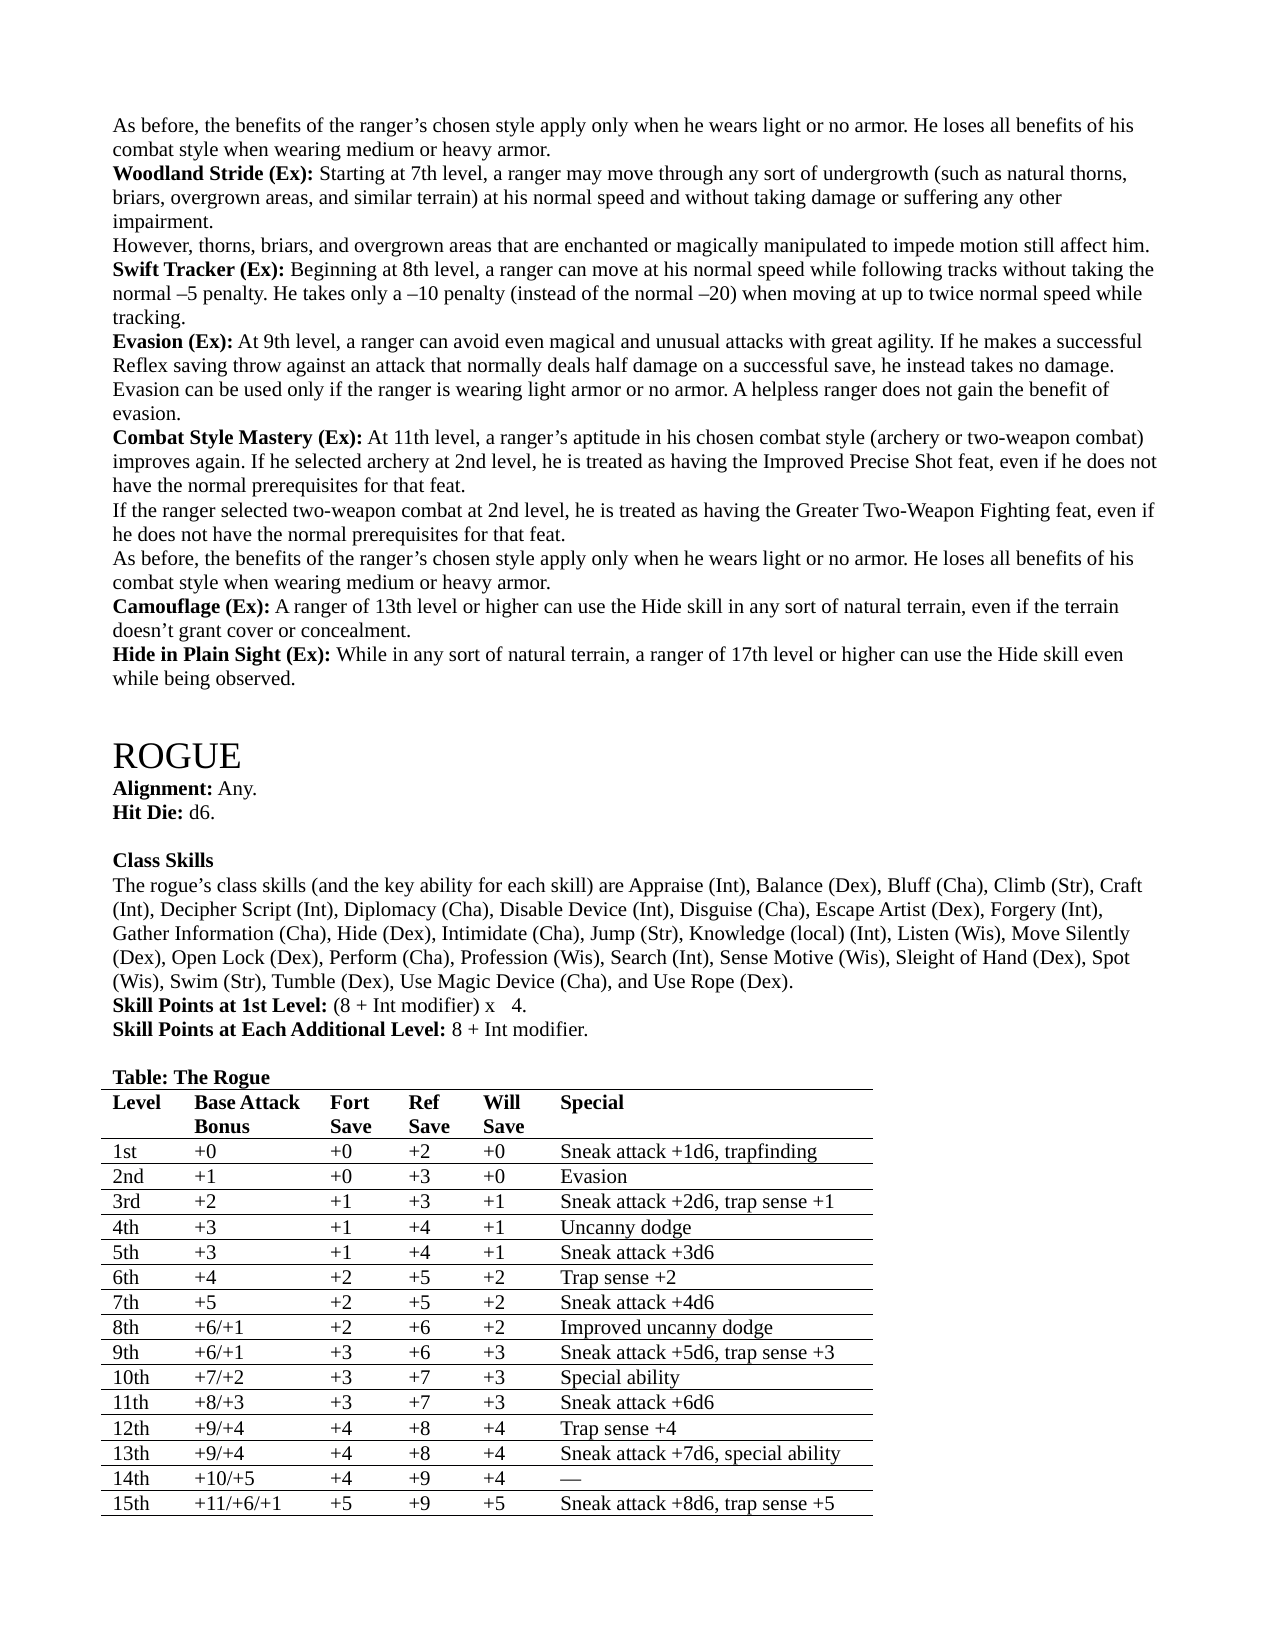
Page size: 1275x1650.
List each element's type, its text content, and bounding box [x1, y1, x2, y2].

table_cell Sneak attack +8d6, trap sense +5 [549, 1491, 873, 1515]
table_cell +4 [472, 1466, 549, 1490]
text Alignment: Any. [112, 776, 1162, 800]
table_cell +3 [397, 1190, 472, 1213]
text Camouflage (Ex): A ranger of 13th level or higher can use the Hide skill in any sort of natural terrain, even if the terrain doesn’t grant cover or concealment. [112, 594, 1162, 642]
table_cell +7 [397, 1390, 472, 1414]
table_cell +6 [397, 1340, 472, 1364]
table_cell 1st [101, 1139, 183, 1163]
table_cell +9 [397, 1491, 472, 1515]
table_cell +4 [319, 1415, 397, 1439]
table_cell +0 [319, 1164, 397, 1188]
table_cell Trap sense +4 [549, 1415, 873, 1439]
table_cell +2 [319, 1315, 397, 1339]
text Woodland Stride (Ex): Starting at 7th level, a ranger may move through any sort of undergrowth (such as natural thorns, briars, overgrown areas, and similar terrain) at his normal speed and without taking damage or suffering any other impairment. [112, 161, 1162, 233]
table_cell 7th [101, 1290, 183, 1314]
table_cell +11/+6/+1 [183, 1491, 319, 1515]
table_cell Uncanny dodge [549, 1215, 873, 1239]
text However, thorns, briars, and overgrown areas that are enchanted or magically manipulated to impede motion still affect him. [112, 233, 1162, 257]
table_cell +1 [319, 1215, 397, 1239]
table_cell +3 [319, 1365, 397, 1389]
table_cell 12th [101, 1415, 183, 1439]
table_cell Ref Save [397, 1090, 472, 1138]
table_cell Special ability [549, 1365, 873, 1389]
table_cell +2 [319, 1290, 397, 1314]
table_cell +1 [472, 1215, 549, 1239]
table_cell +4 [472, 1415, 549, 1439]
table_cell +3 [472, 1365, 549, 1389]
subtitle Class Skills [112, 848, 1162, 872]
table_cell +2 [472, 1290, 549, 1314]
text Skill Points at Each Additional Level: 8 + Int modifier. [112, 1017, 1162, 1041]
table_cell +8 [397, 1415, 472, 1439]
table_cell Sneak attack +7d6, special ability [549, 1441, 873, 1464]
table_cell +5 [397, 1265, 472, 1289]
table_cell 4th [101, 1215, 183, 1239]
table_cell +1 [183, 1164, 319, 1188]
table_cell +3 [472, 1390, 549, 1414]
table_cell +0 [472, 1164, 549, 1188]
table_cell +0 [472, 1139, 549, 1163]
table_cell 3rd [101, 1190, 183, 1213]
table_cell +8 [397, 1441, 472, 1464]
text If the ranger selected two-weapon combat at 2nd level, he is treated as having the Greater Two-Weapon Fighting feat, even if he does not have the normal prerequisites for that feat. [112, 497, 1162, 546]
table_cell +8/+3 [183, 1390, 319, 1414]
table_cell +3 [397, 1164, 472, 1188]
table_cell 11th [101, 1390, 183, 1414]
table_cell +6 [397, 1315, 472, 1339]
table_cell +9/+4 [183, 1441, 319, 1464]
table_cell +5 [183, 1290, 319, 1314]
table_cell +2 [472, 1265, 549, 1289]
text As before, the benefits of the ranger’s chosen style apply only when he wears light or no armor. He loses all benefits of his combat style when wearing medium or heavy armor. [112, 546, 1162, 594]
text As before, the benefits of the ranger’s chosen style apply only when he wears light or no armor. He loses all benefits of his combat style when wearing medium or heavy armor. [112, 112, 1162, 161]
table_cell +1 [472, 1240, 549, 1264]
table_cell Sneak attack +4d6 [549, 1290, 873, 1314]
text Swift Tracker (Ex): Beginning at 8th level, a ranger can move at his normal speed while following tracks without taking the normal –5 penalty. He takes only a –10 penalty (instead of the normal –20) when moving at up to twice normal speed while tracking. [112, 257, 1162, 329]
table_cell +5 [319, 1491, 397, 1515]
table_cell Special [549, 1090, 873, 1138]
table_header Table: The Rogue [101, 1065, 873, 1089]
table_cell +0 [183, 1139, 319, 1163]
table_cell +4 [472, 1441, 549, 1464]
text Hit Die: d6. [112, 800, 1162, 824]
table_cell +4 [397, 1240, 472, 1264]
table_cell 9th [101, 1340, 183, 1364]
table_cell +5 [397, 1290, 472, 1314]
table_cell +0 [319, 1139, 397, 1163]
table_cell 2nd [101, 1164, 183, 1188]
table_cell +4 [319, 1466, 397, 1490]
table_cell 5th [101, 1240, 183, 1264]
table_cell Sneak attack +1d6, trapfinding [549, 1139, 873, 1163]
table_cell — [549, 1466, 873, 1490]
table_cell +6/+1 [183, 1340, 319, 1364]
table_cell +1 [319, 1190, 397, 1213]
table_cell +7/+2 [183, 1365, 319, 1389]
table_cell +7 [397, 1365, 472, 1389]
table_cell Fort Save [319, 1090, 397, 1138]
table_cell Trap sense +2 [549, 1265, 873, 1289]
table_cell 15th [101, 1491, 183, 1515]
text Skill Points at 1st Level: (8 + Int modifier) x4. [112, 993, 1162, 1017]
table_cell +3 [319, 1340, 397, 1364]
text The rogue’s class skills (and the key ability for each skill) are Appraise (Int), Balance (Dex), Bluff (Cha), Climb (Str), Craft (Int), Decipher Script (Int), Diplomacy (Cha), Disable Device (Int), Disguise (Cha), Escape Artist (Dex), Forgery (Int), Gather Information (Cha), Hide (Dex), Intimidate (Cha), Jump (Str), Knowledge (local) (Int), Listen (Wis), Move Silently (Dex), Open Lock (Dex), Perform (Cha), Profession (Wis), Search (Int), Sense Motive (Wis), Sleight of Hand (Dex), Spot (Wis), Swim (Str), Tumble (Dex), Use Magic Device (Cha), and Use Rope (Dex). [112, 872, 1162, 993]
text Evasion (Ex): At 9th level, a ranger can avoid even magical and unusual attacks with great agility. If he makes a successful Reflex saving throw against an attack that normally deals half damage on a successful save, he instead takes no damage. Evasion can be used only if the ranger is wearing light armor or no armor. A helpless ranger does not gain the benefit of evasion. [112, 329, 1162, 425]
table_cell +4 [319, 1441, 397, 1464]
text Combat Style Mastery (Ex): At 11th level, a ranger’s aptitude in his chosen combat style (archery or two-weapon combat) improves again. If he selected archery at 2nd level, he is treated as having the Improved Precise Shot feat, even if he does not have the normal prerequisites for that feat. [112, 425, 1162, 497]
table_cell Base Attack Bonus [183, 1090, 319, 1138]
table_cell +9/+4 [183, 1415, 319, 1439]
table_cell 13th [101, 1441, 183, 1464]
table_cell 8th [101, 1315, 183, 1339]
table_cell Level [101, 1090, 183, 1138]
table_cell +4 [397, 1215, 472, 1239]
table_cell +5 [472, 1491, 549, 1515]
table_cell Improved uncanny dodge [549, 1315, 873, 1339]
table_cell +10/+5 [183, 1466, 319, 1490]
table_cell +2 [472, 1315, 549, 1339]
table_cell +3 [319, 1390, 397, 1414]
table_cell Sneak attack +2d6, trap sense +1 [549, 1190, 873, 1213]
table_cell +2 [183, 1190, 319, 1213]
table_cell +3 [183, 1240, 319, 1264]
table_cell Will Save [472, 1090, 549, 1138]
table_cell +2 [319, 1265, 397, 1289]
table_cell +3 [472, 1340, 549, 1364]
table_cell Sneak attack +6d6 [549, 1390, 873, 1414]
table_cell Sneak attack +5d6, trap sense +3 [549, 1340, 873, 1364]
table_cell +1 [472, 1190, 549, 1213]
table_cell +9 [397, 1466, 472, 1490]
table_cell +2 [397, 1139, 472, 1163]
text Hide in Plain Sight (Ex): While in any sort of natural terrain, a ranger of 17th level or higher can use the Hide skill even while being observed. [112, 642, 1162, 690]
table_cell 14th [101, 1466, 183, 1490]
table_cell +6/+1 [183, 1315, 319, 1339]
table_cell +1 [319, 1240, 397, 1264]
text ROGUE [112, 733, 1162, 776]
table_cell Evasion [549, 1164, 873, 1188]
table_cell Sneak attack +3d6 [549, 1240, 873, 1264]
table_cell 10th [101, 1365, 183, 1389]
table_cell +3 [183, 1215, 319, 1239]
table_cell +4 [183, 1265, 319, 1289]
table_cell 6th [101, 1265, 183, 1289]
